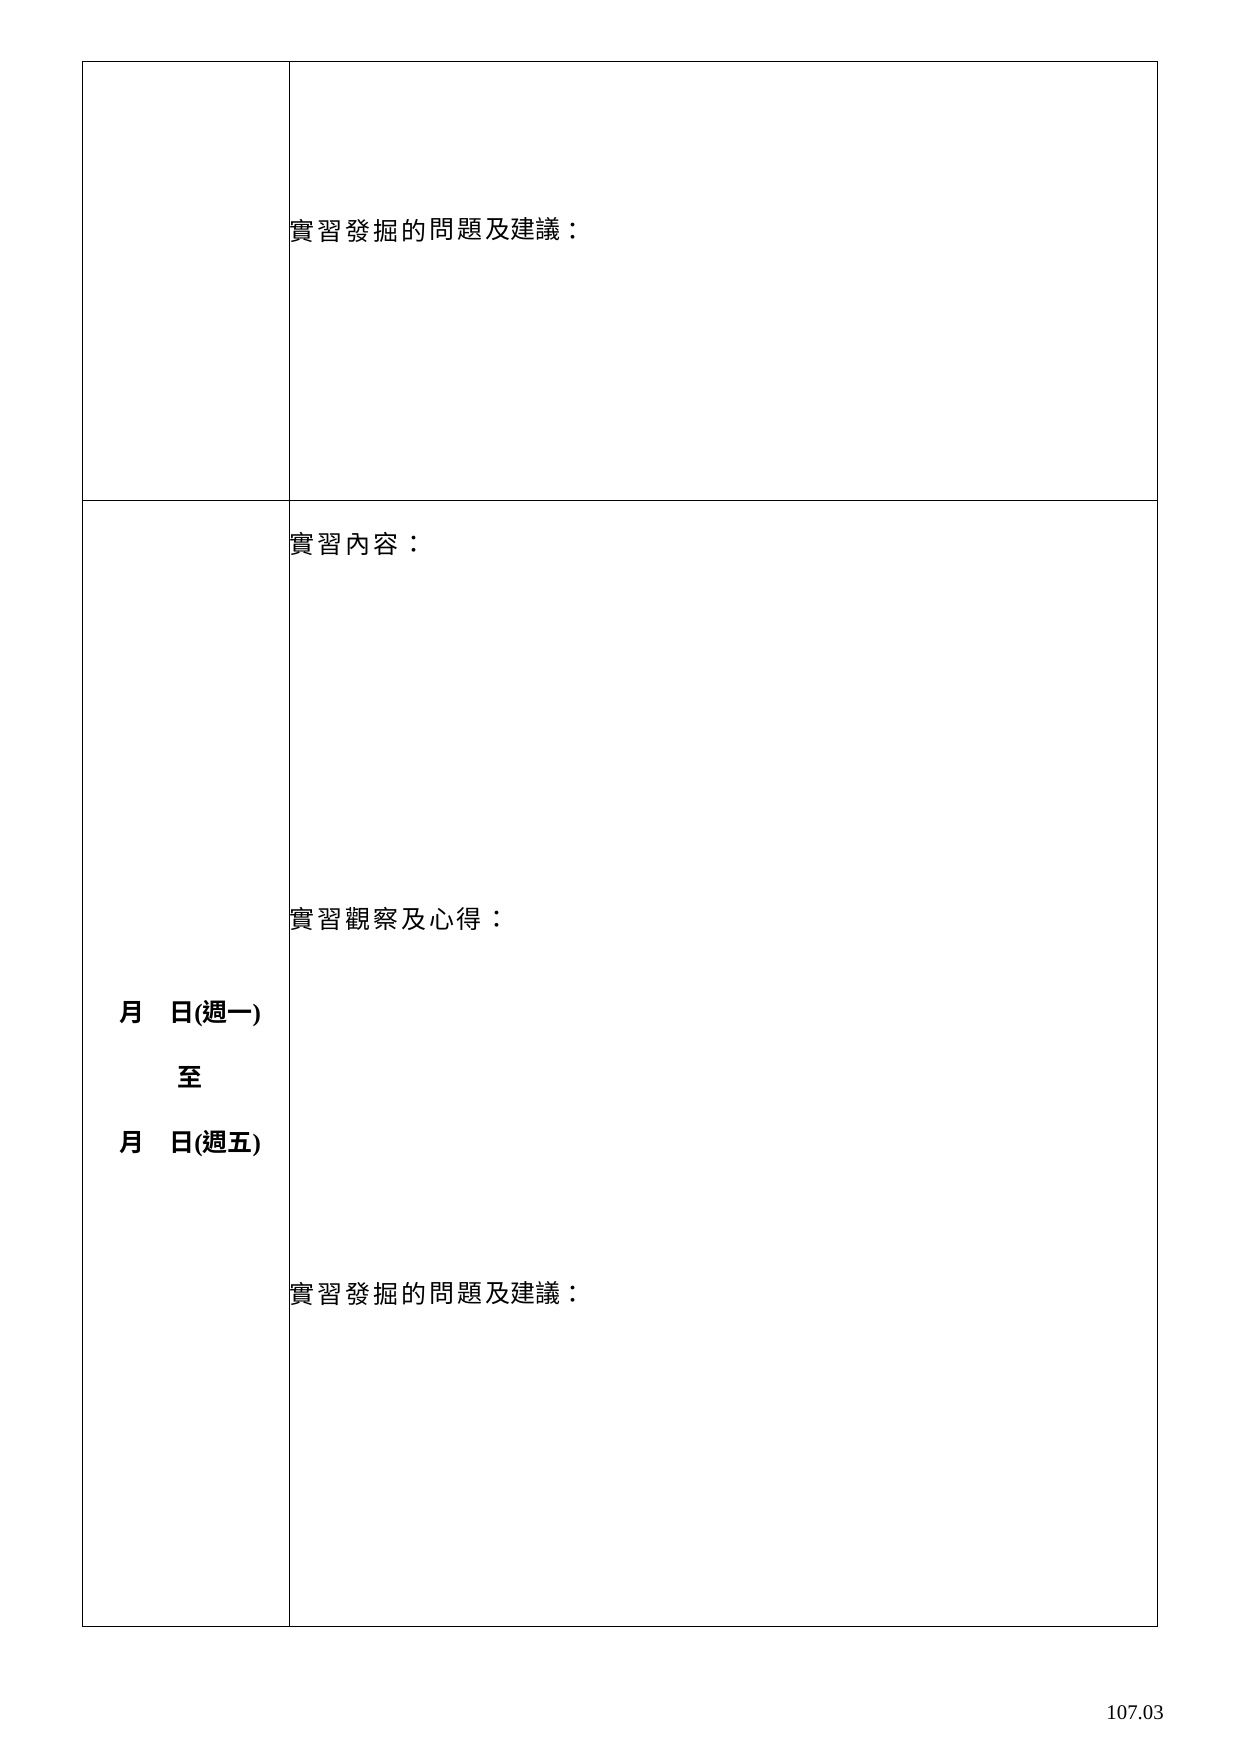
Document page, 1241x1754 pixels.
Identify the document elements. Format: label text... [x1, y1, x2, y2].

table_cell 實習發掘的問題及建議： [290, 62, 1157, 499]
table_cell 月 日(週一) 至 月 日(週五) [83, 501, 289, 1626]
table_cell [83, 62, 289, 499]
table_cell 實習內容： 實習觀察及心得： 實習發掘的問題及建議： [290, 501, 1157, 1626]
